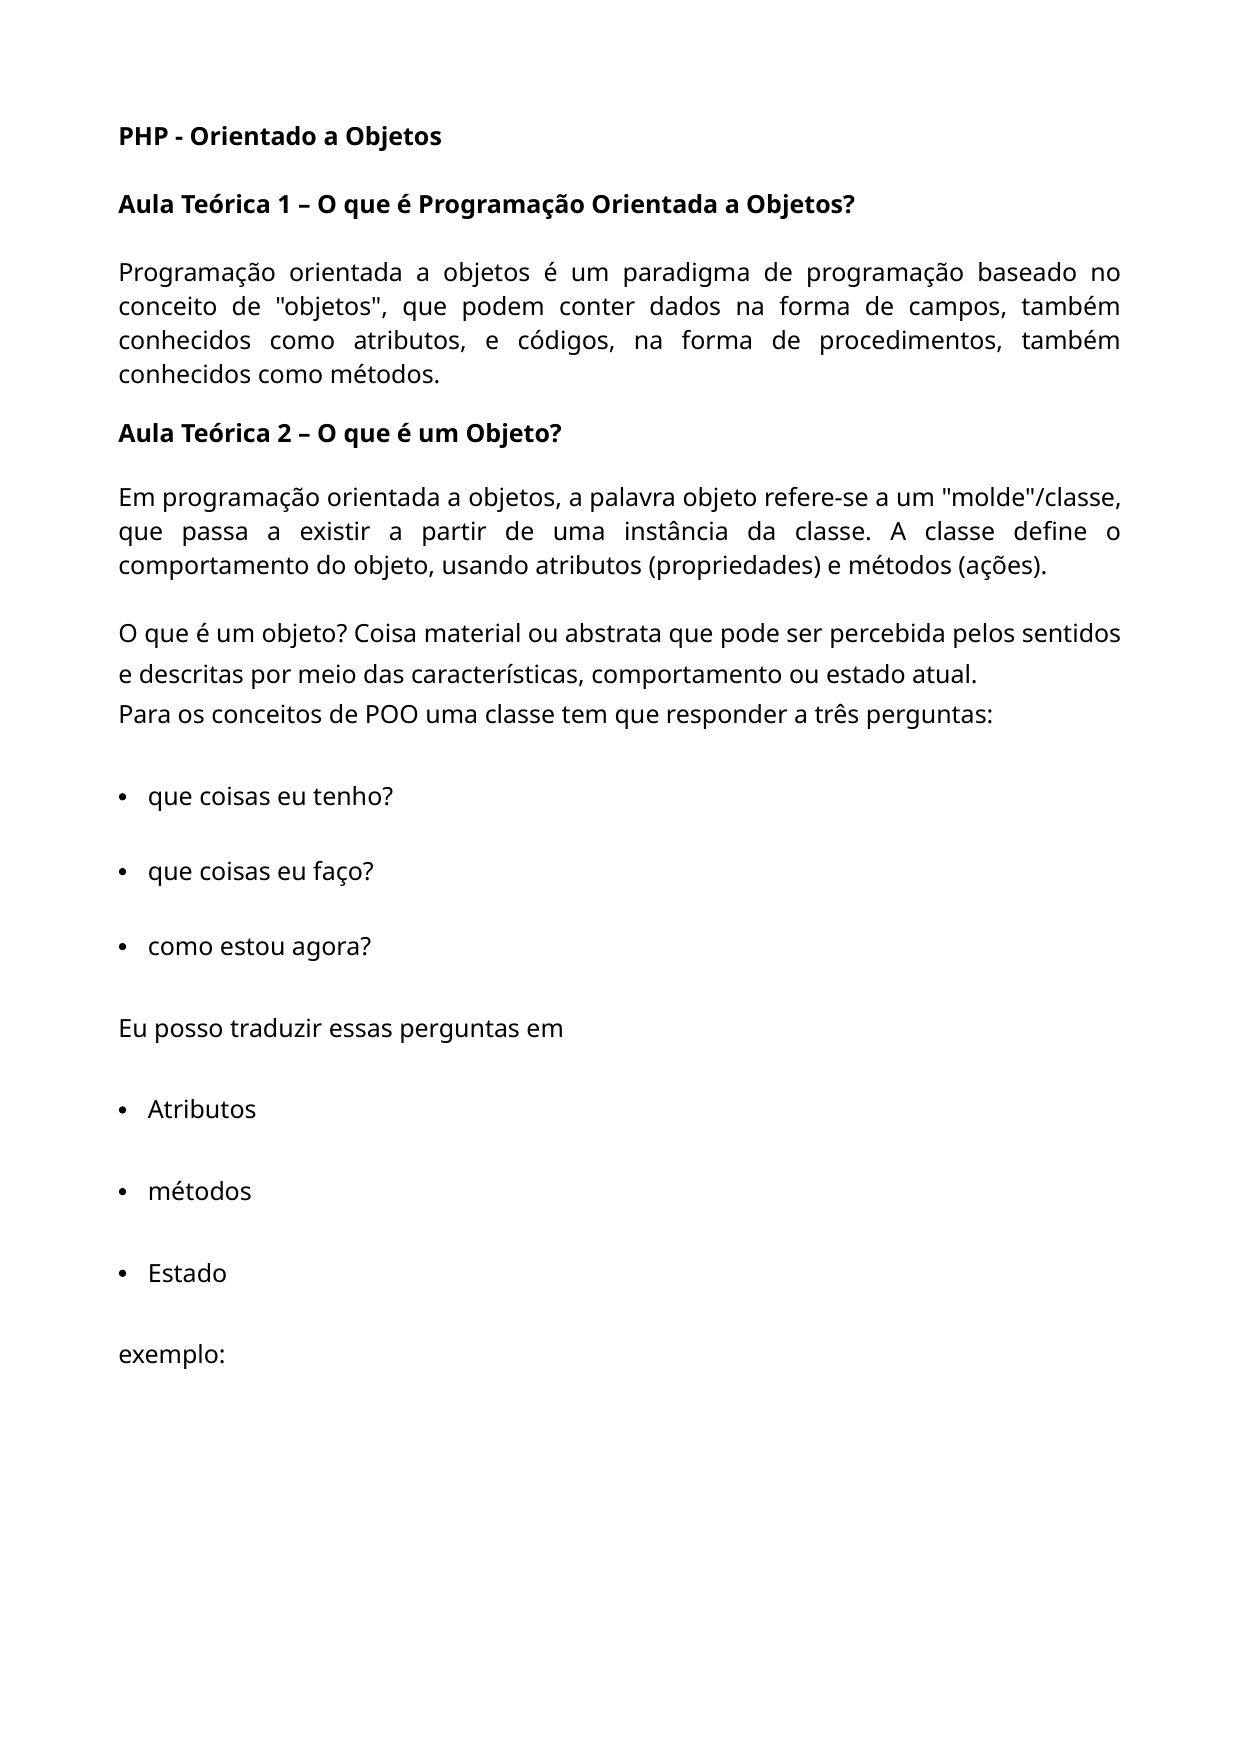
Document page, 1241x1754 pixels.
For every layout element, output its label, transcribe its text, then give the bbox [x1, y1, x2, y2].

list que coisas eu tenho? [118, 779, 1122, 813]
list Atributos [118, 1092, 1122, 1126]
text Para os conceitos de POO uma classe tem que responder a três perguntas: [118, 697, 1122, 731]
subtitle Aula Teórica 2 – O que é um Objeto? [118, 416, 1122, 450]
text exemplo: [118, 1337, 1122, 1371]
text Aula Teórica 1 – O que é Programação Orientada a Objetos? [118, 186, 1122, 220]
list que coisas eu faço? [118, 854, 1122, 888]
text Programação orientada a objetos é um paradigma de programação baseado no conceito de "objetos", que podem conter dados na forma de campos, também conhecidos como atributos, e códigos, na forma de procedimentos, também conhecidos como métodos. [118, 254, 1122, 391]
text O que é um objeto? Coisa material ou abstrata que pode ser percebida pelos sentidos e descritas por meio das características, comportamento ou estado atual. [118, 615, 1122, 690]
list como estou agora? [118, 928, 1122, 963]
text Em programação orientada a objetos, a palavra objeto refere-se a um "molde"/classe, que passa a existir a partir de uma instância da classe. A classe define o comportamento do objeto, usando atributos (propriedades) e métodos (ações). [118, 479, 1122, 581]
list Estado [118, 1255, 1122, 1289]
text Eu posso traduzir essas perguntas em [118, 1010, 1122, 1044]
list métodos [118, 1173, 1122, 1208]
text PHP - Orientado a Objetos [118, 118, 1122, 152]
